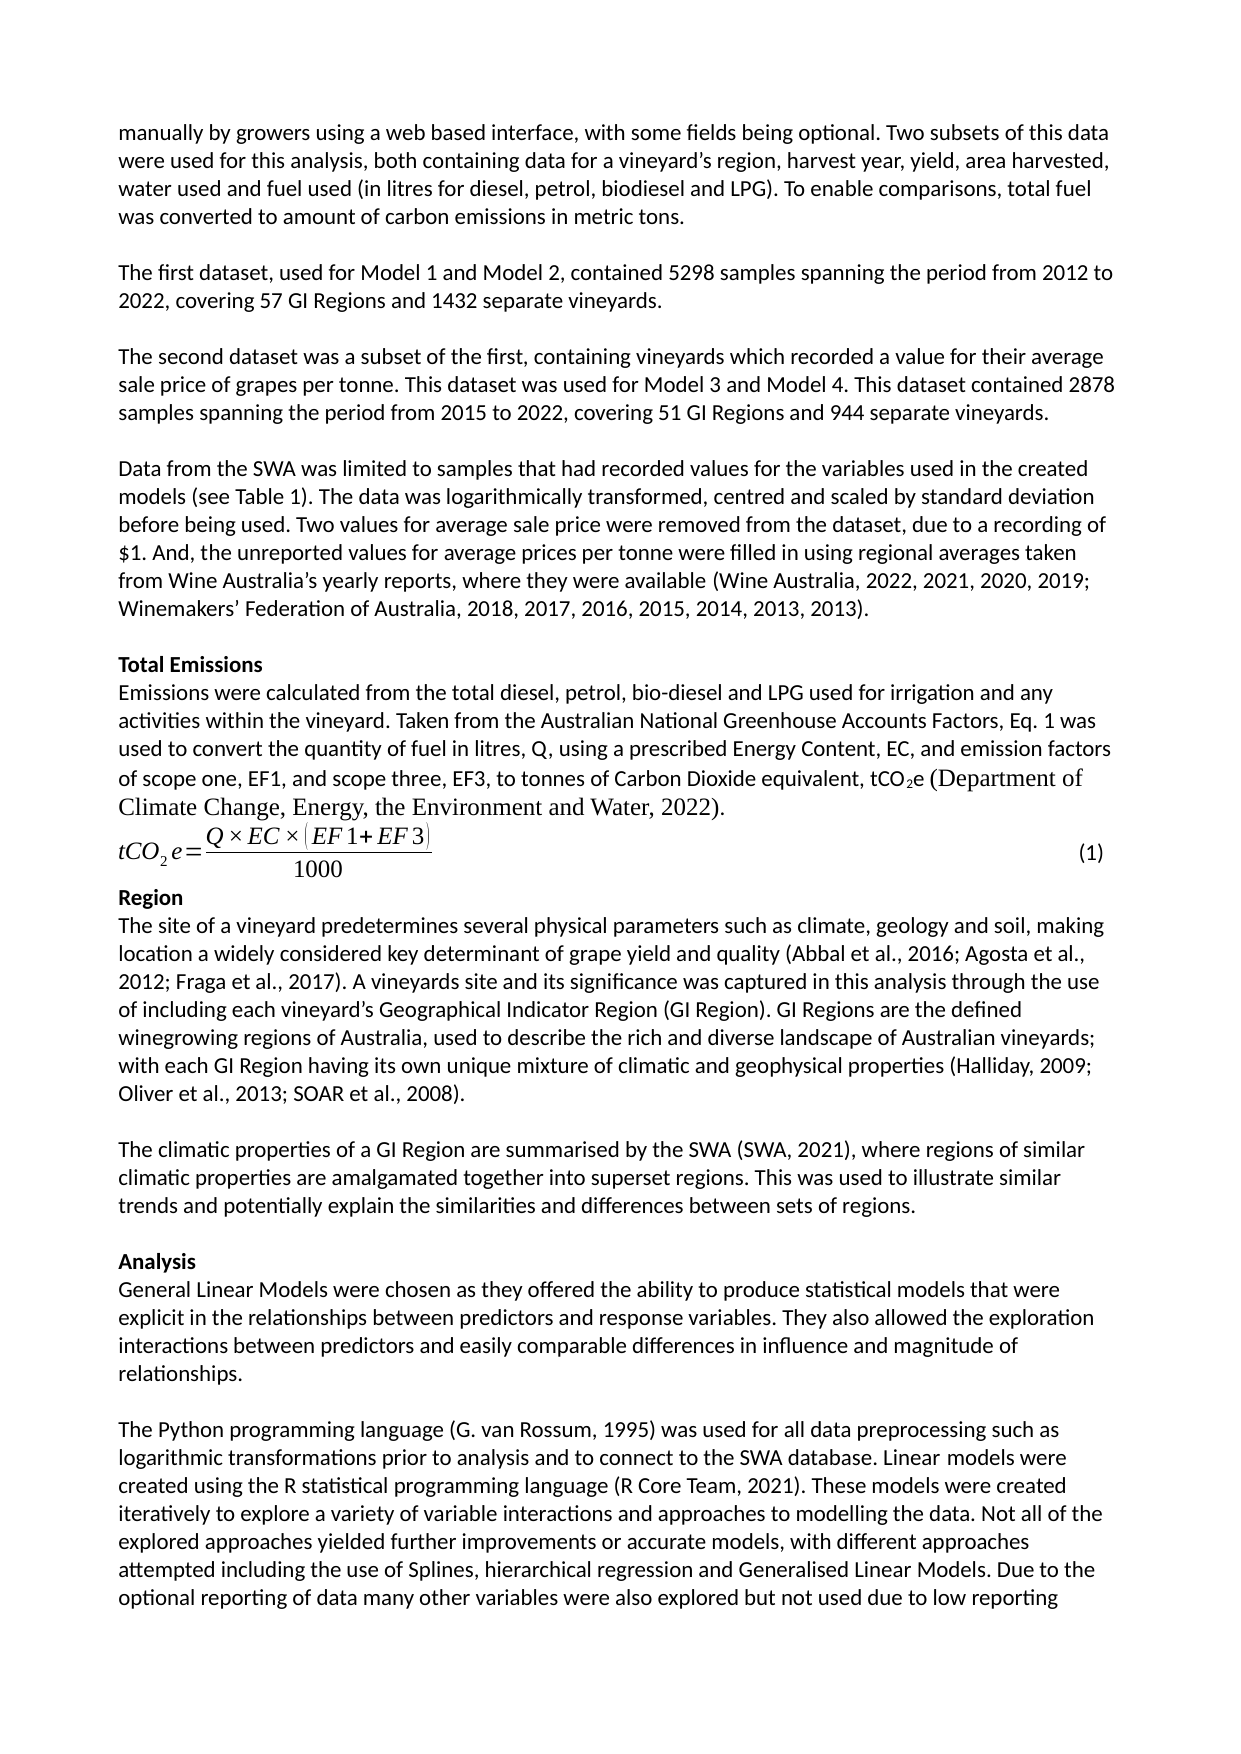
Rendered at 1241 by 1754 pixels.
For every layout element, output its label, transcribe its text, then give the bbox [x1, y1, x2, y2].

list Total Emissions [118, 651, 1122, 678]
list The second dataset was a subset of the first, containing vineyards which recorded a value for their average sale price of grapes per tonne. This dataset was used for Model 3 and Model 4. This dataset contained 2878 samples spanning the period from 2015 to 2022, covering 51 GI Regions and 944 separate vineyards. [118, 342, 1122, 426]
list General Linear Models were chosen as they offered the ability to produce statistical models that were explicit in the relationships between predictors and response variables. They also allowed the exploration interactions between predictors and easily comparable differences in influence and magnitude of relationships. [118, 1275, 1122, 1387]
list Emissions were calculated from the total diesel, petrol, bio-diesel and LPG used for irrigation and any activities within the vineyard. Taken from the Australian National Greenhouse Accounts Factors, Eq. 1 was used to convert the quantity of fuel in litres, Q, using a prescribed Energy Content, EC, and emission factors of scope one, EF1, and scope three, EF3, to tonnes of Carbon Dioxide equivalent, tCO2e (Department of Climate Change, Energy, the Environment and Water, 2022). [118, 678, 1122, 821]
list The Python programming language (G. van Rossum, 1995) was used for all data preprocessing such as logarithmic transformations prior to analysis and to connect to the SWA database. Linear models were created using the R statistical programming language (R Core Team, 2021). These models were created iteratively to explore a variety of variable interactions and approaches to modelling the data. Not all of the explored approaches yielded further improvements or accurate models, with different approaches attempted including the use of Splines, hierarchical regression and Generalised Linear Models. Due to the optional reporting of data many other variables were also explored but not used due to low reporting [118, 1415, 1122, 1611]
list The site of a vineyard predetermines several physical parameters such as climate, geology and soil, making location a widely considered key determinant of grape yield and quality (Abbal et al., 2016; Agosta et al., 2012; Fraga et al., 2017). A vineyards site and its significance was captured in this analysis through the use of including each vineyard’s Geographical Indicator Region (GI Region). GI Regions are the defined winegrowing regions of Australia, used to describe the rich and diverse landscape of Australian vineyards; with each GI Region having its own unique mixture of climatic and geophysical properties (Halliday, 2009; Oliver et al., 2013; SOAR et al., 2008). [118, 911, 1122, 1107]
list The first dataset, used for Model 1 and Model 2, contained 5298 samples spanning the period from 2012 to 2022, covering 57 GI Regions and 1432 separate vineyards. [118, 258, 1122, 314]
list The climatic properties of a GI Region are summarised by the SWA (SWA, 2021), where regions of similar climatic properties are amalgamated together into superset regions. This was used to illustrate similar trends and potentially explain the similarities and differences between sets of regions. [118, 1135, 1122, 1219]
list Analysis [118, 1247, 1122, 1275]
list Region [118, 883, 1122, 911]
list (1) [118, 821, 1122, 883]
list manually by growers using a web based interface, with some fields being optional. Two subsets of this data were used for this analysis, both containing data for a vineyard’s region, harvest year, yield, area harvested, water used and fuel used (in litres for diesel, petrol, biodiesel and LPG). To enable comparisons, total fuel was converted to amount of carbon emissions in metric tons. [118, 118, 1122, 230]
list Data from the SWA was limited to samples that had recorded values for the variables used in the created models (see Table 1). The data was logarithmically transformed, centred and scaled by standard deviation before being used. Two values for average sale price were removed from the dataset, due to a recording of $1. And, the unreported values for average prices per tonne were filled in using regional averages taken from Wine Australia’s yearly reports, where they were available (Wine Australia, 2022, 2021, 2020, 2019; Winemakers’ Federation of Australia, 2018, 2017, 2016, 2015, 2014, 2013, 2013). [118, 454, 1122, 622]
